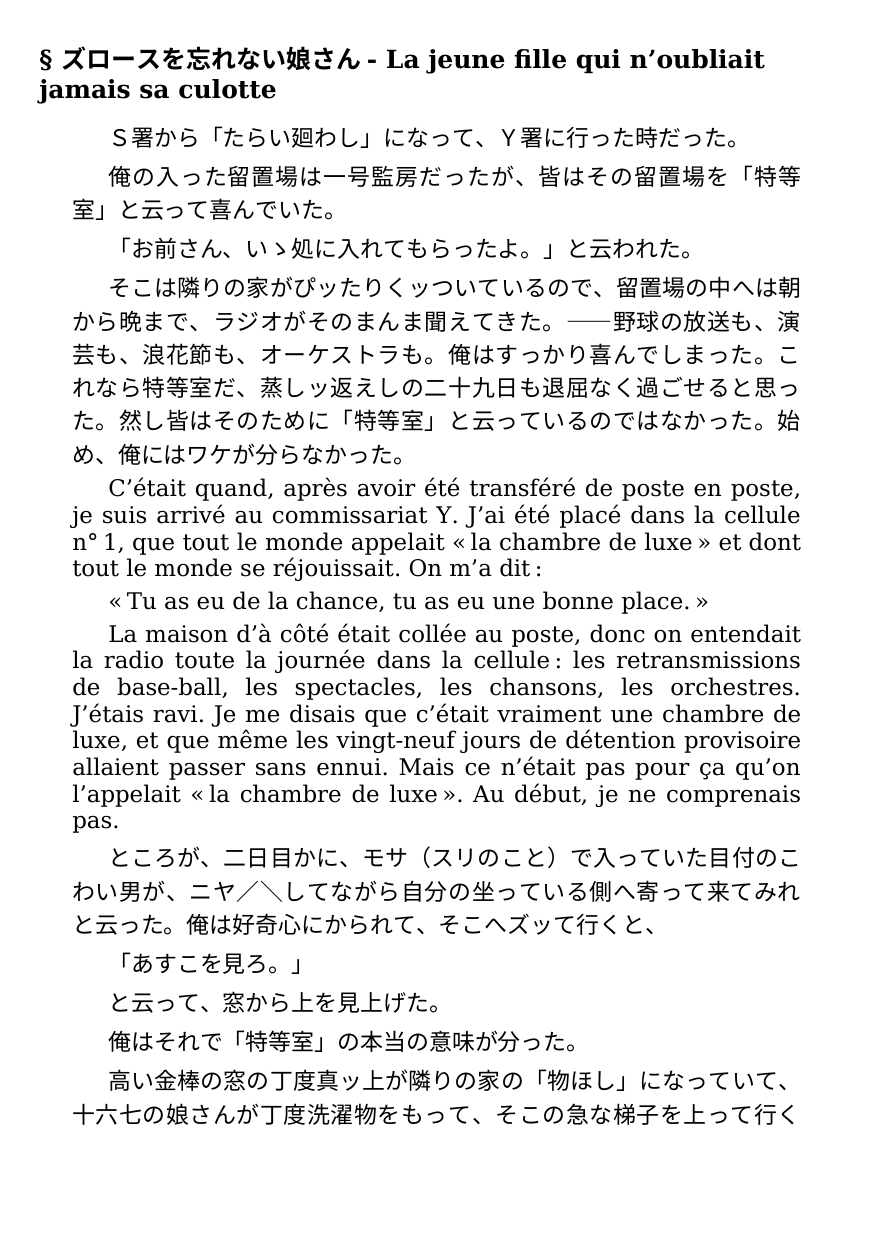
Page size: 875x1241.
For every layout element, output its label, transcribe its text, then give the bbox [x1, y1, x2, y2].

text そこは隣りの家がぴッたりくッついているので、留置場の中へは朝から晩まで、ラジオがそのまんま聞えてきた。――野球の放送も、演芸も、浪花節も、オーケストラも。俺はすっかり喜んでしまった。これなら特等室だ、蒸しッ返えしの二十九日も退屈なく過ごせると思った。然し皆はそのために「特等室」と云っているのではなかった。始め、俺にはワケが分らなかった。 [72, 270, 802, 470]
text ところが、二日目かに、モサ（スリのこと）で入っていた目付のこわい男が、ニヤ／＼してながら自分の坐っている側へ寄って来てみれと云った。俺は好奇心にかられて、そこへズッて行くと、 [72, 840, 802, 940]
text 俺はそれで「特等室」の本当の意味が分った。 [72, 1024, 802, 1057]
subtitle § ズロースを忘れない娘さん - La jeune fille qui n’oubliait jamais sa culotte [36, 36, 838, 108]
text La maison d’à côté était collée au poste, donc on entendait la radio toute la journée dans la cellule : les retransmissions de base-ball, les spectacles, les chansons, les orchestres. J’étais ravi. Je me disais que c’était vraiment une chambre de luxe, et que même les vingt-neuf jours de détention provisoire allaient passer sans ennui. Mais ce n’était pas pour ça qu’on l’appelait « la chambre de luxe ». Au début, je ne comprenais pas. [72, 621, 802, 834]
text 高い金棒の窓の丁度真ッ上が隣りの家の「物ほし」になっていて、十六七の娘さんが丁度洗濯物をもって、そこの急な梯子を上って行く [72, 1063, 802, 1130]
text 俺の入った留置場は一号監房だったが、皆はその留置場を「特等室」と云って喜んでいた。 [72, 159, 802, 225]
text C’était quand, après avoir été transféré de poste en poste, je suis arrivé au commissariat Y. J’ai été placé dans la cellule n° 1, que tout le monde appelait « la chambre de luxe » et dont tout le monde se réjouissait. On m’a dit : [72, 476, 802, 582]
text Ｓ署から「たらい廻わし」になって、Ｙ署に行った時だった。 [72, 119, 802, 153]
text 「お前さん、いゝ処に入れてもらったよ。」と云われた。 [72, 231, 802, 264]
text と云って、窓から上を見上げた。 [72, 985, 802, 1018]
text 「あすこを見ろ。」 [72, 946, 802, 979]
text « Tu as eu de la chance, tu as eu une bonne place. » [72, 588, 802, 615]
